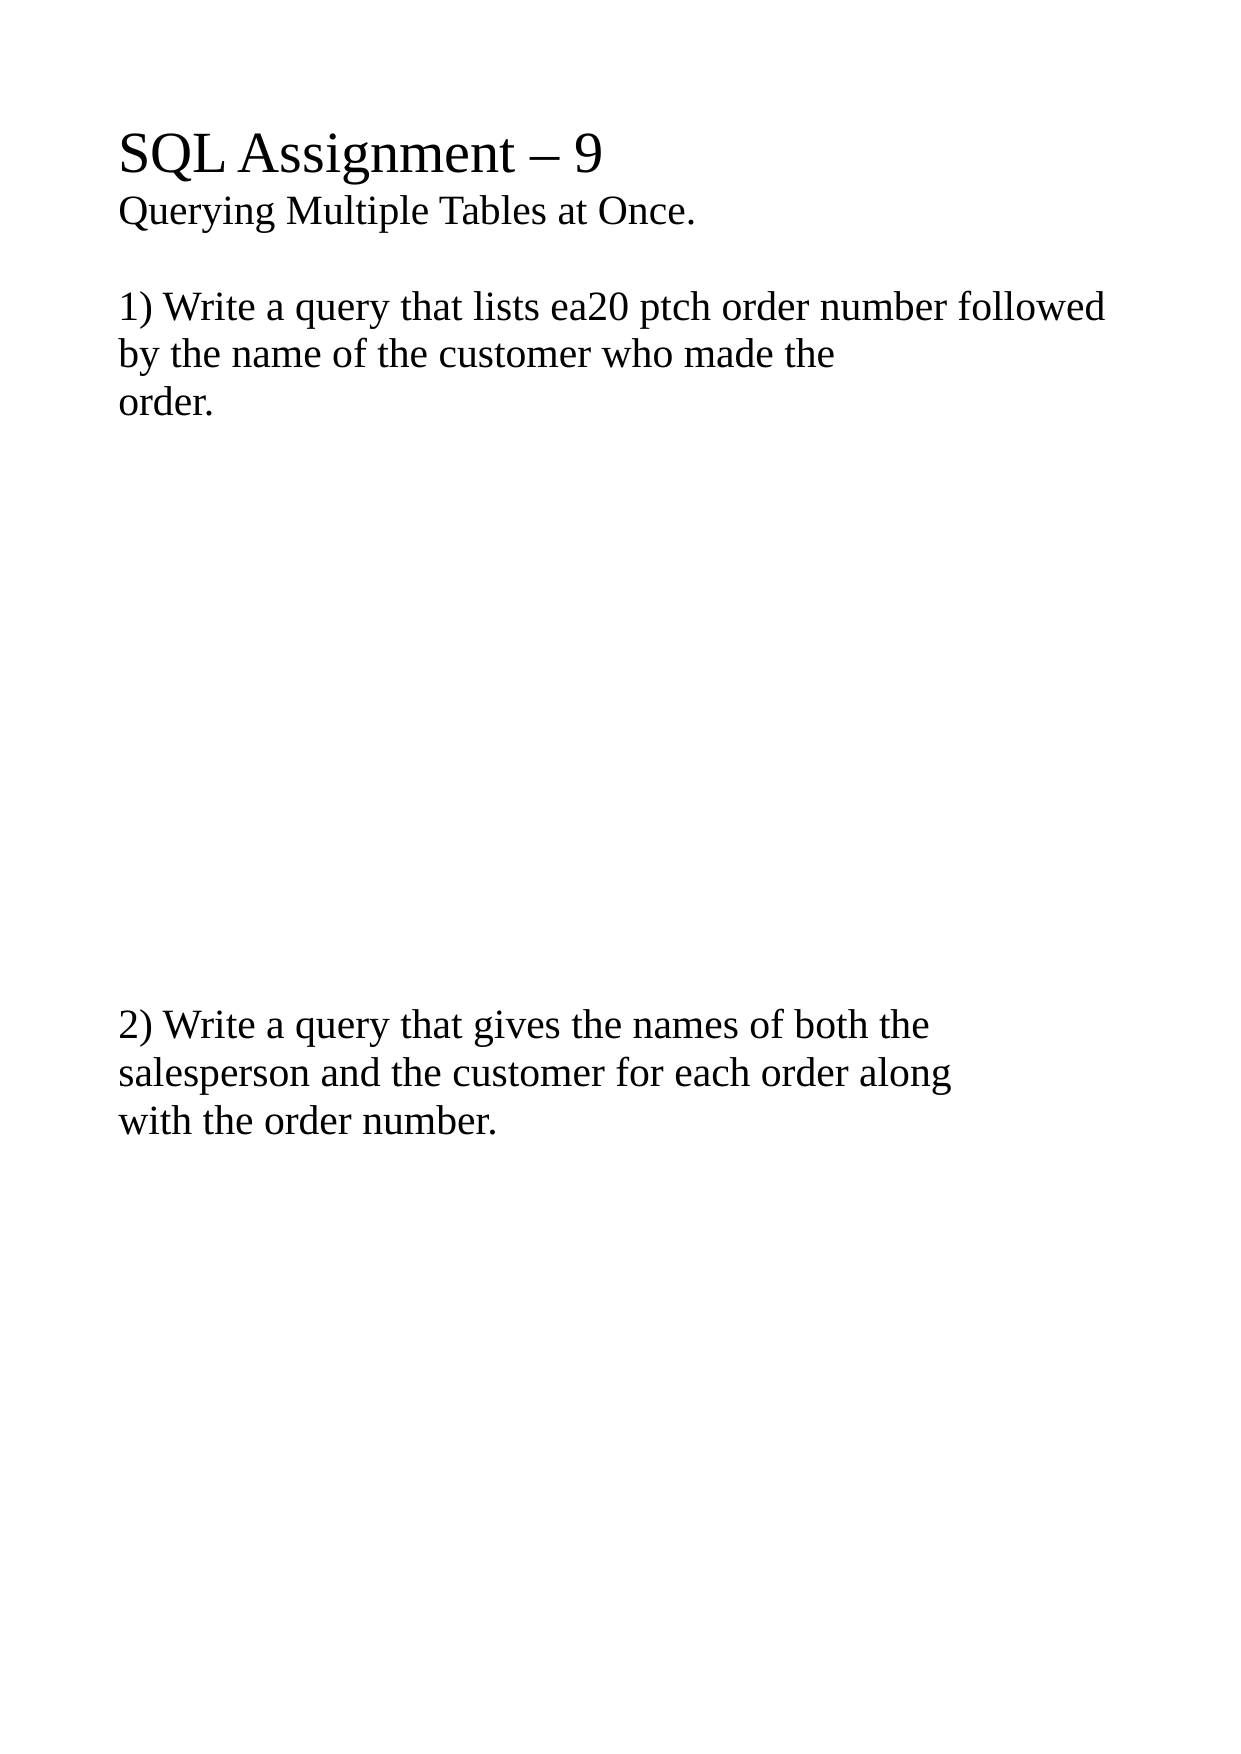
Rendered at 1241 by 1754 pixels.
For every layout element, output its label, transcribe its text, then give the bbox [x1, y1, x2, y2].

text with the order number. [118, 1096, 1122, 1143]
text 1) Write a query that lists ea20 ptch order number followed by the name of the customer who made the [118, 281, 1122, 377]
text order. [118, 377, 1122, 425]
text SQL Assignment – 9 [118, 118, 1122, 185]
text 2) Write a query that gives the names of both the salesperson and the customer for each order along [118, 1000, 1122, 1096]
text Querying Multiple Tables at Once. [118, 185, 1122, 233]
